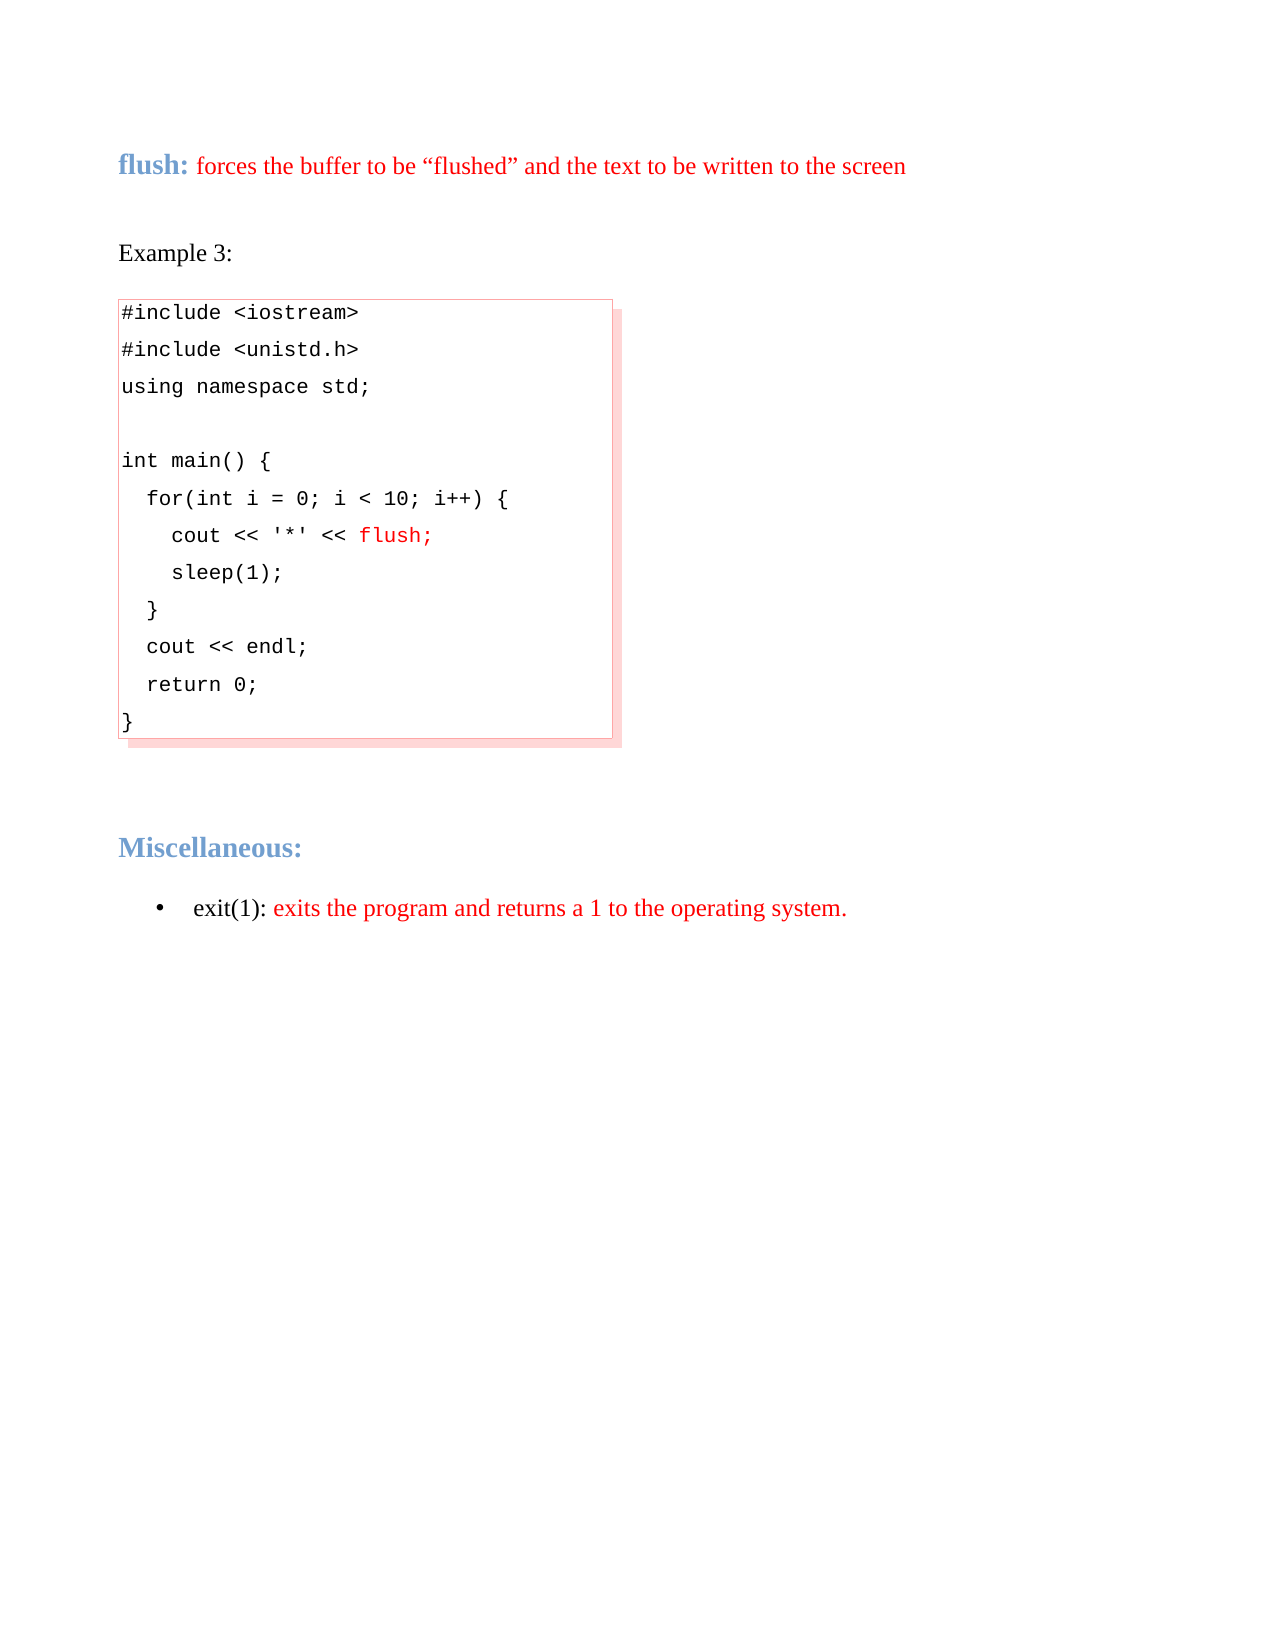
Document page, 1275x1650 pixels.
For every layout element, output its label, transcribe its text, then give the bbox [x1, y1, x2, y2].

text Example 3: [118, 238, 1157, 267]
text for(int i = 0; i < 10; i++) { [119, 484, 612, 514]
text int main() { [119, 447, 612, 477]
text } [119, 596, 612, 626]
text using namespace std; [119, 373, 612, 403]
text } [119, 708, 612, 737]
text cout << endl; [119, 633, 612, 663]
list exit(1): exits the program and returns a 1 to the operating system. [156, 893, 1157, 922]
text #include <iostream> [119, 300, 612, 328]
text flush: forces the buffer to be “flushed” and the text to be written to the screen [118, 147, 1157, 180]
text #include <unistd.h> [119, 336, 612, 366]
text sleep(1); [119, 559, 612, 589]
text return 0; [119, 670, 612, 700]
text cout << '*' << flush; [119, 522, 612, 552]
text Miscellaneous: [118, 830, 1157, 863]
